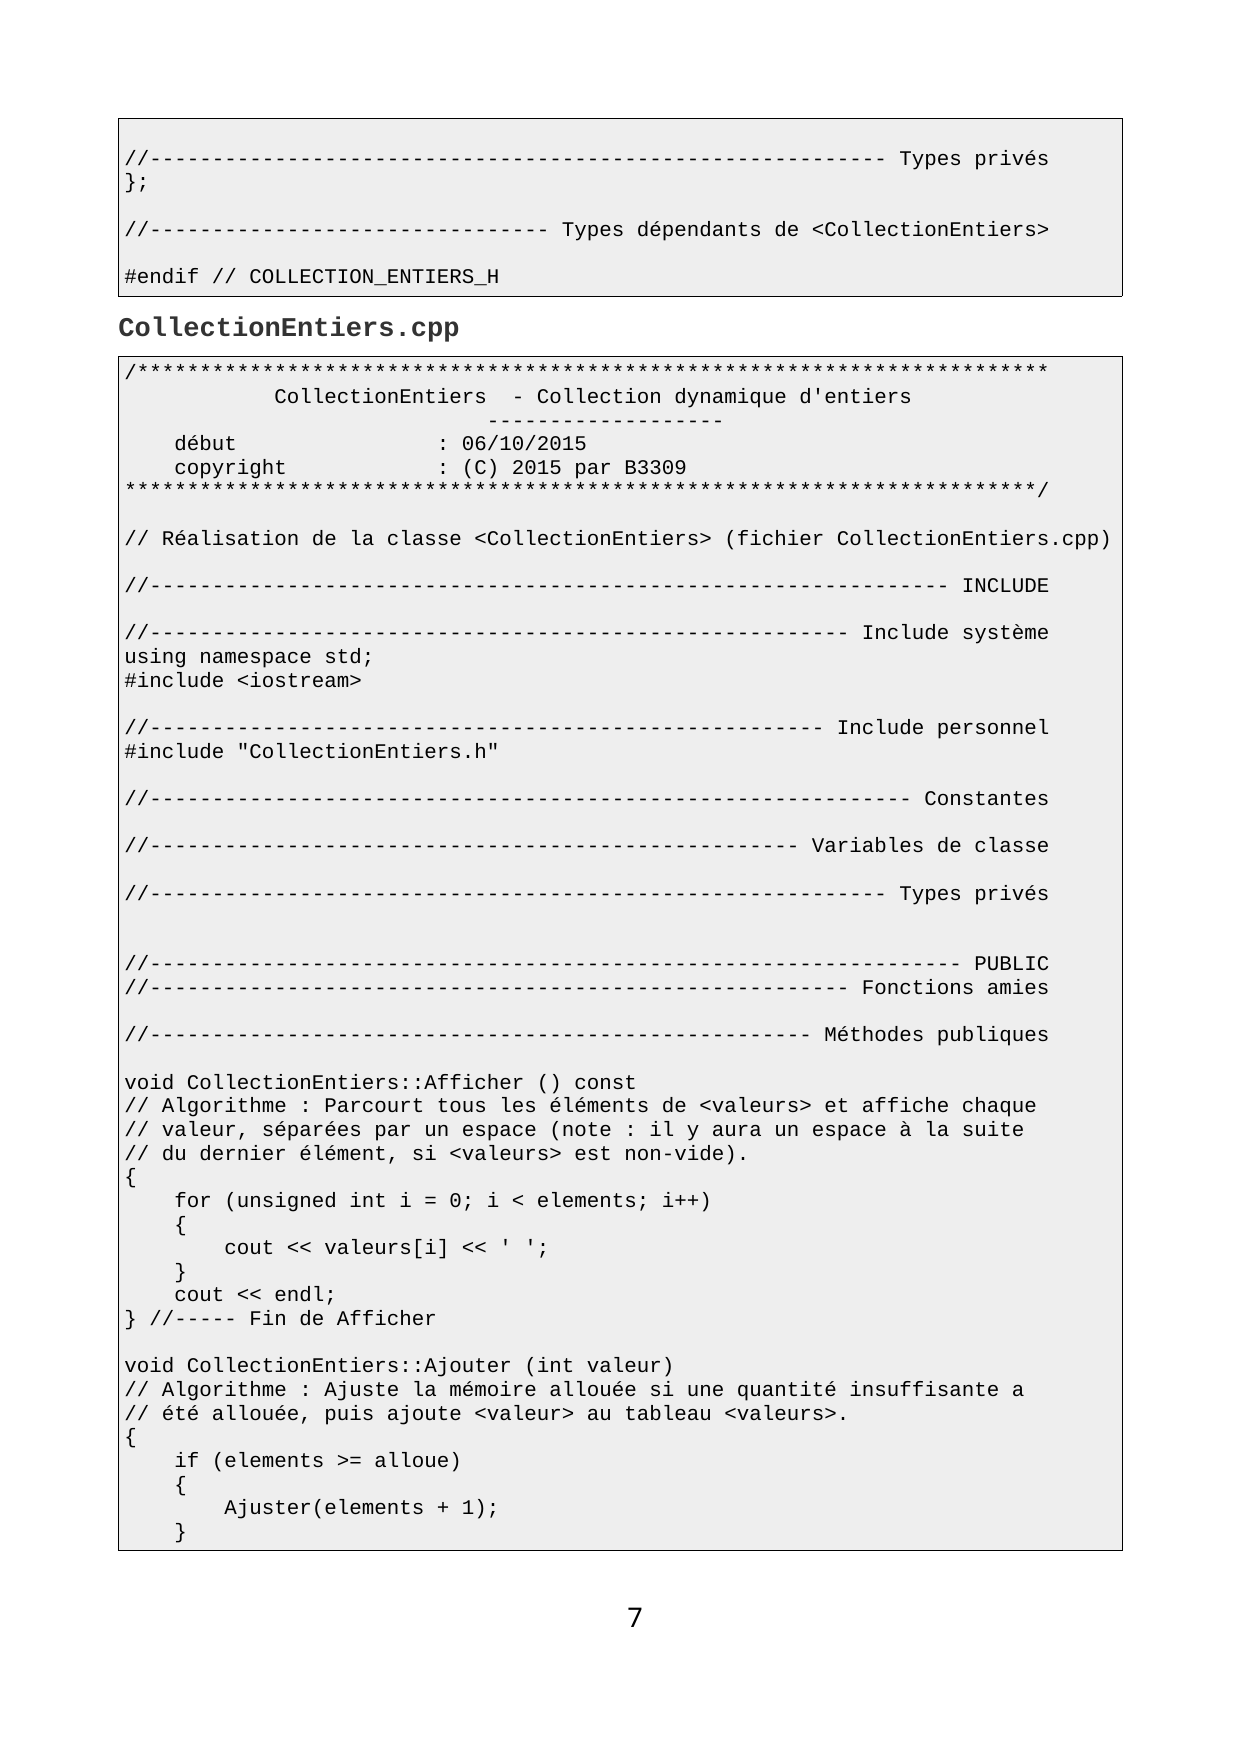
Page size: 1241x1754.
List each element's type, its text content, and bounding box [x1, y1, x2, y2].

text //----------------------------------------------------------- Types privés [119, 876, 1122, 900]
text }; [119, 165, 1122, 189]
text //-------------------------------- Types dépendants de <CollectionEntiers> [119, 213, 1122, 236]
text } //----- Fin de Afficher [119, 1302, 1122, 1326]
text void CollectionEntiers::Ajouter (int valeur) [119, 1349, 1122, 1373]
text // Algorithme : Ajuste la mémoire allouée si une quantité insuffisante a [119, 1373, 1122, 1397]
text // Réalisation de la classe <CollectionEntiers> (fichier CollectionEntiers.cpp) [119, 522, 1122, 545]
text { [119, 1420, 1122, 1444]
text #include "CollectionEntiers.h" [119, 734, 1122, 758]
text //------------------------------------------------------ Include personnel [119, 711, 1122, 734]
text // été allouée, puis ajoute <valeur> au tableau <valeurs>. [119, 1397, 1122, 1420]
text //------------------------------------------------------------- Constantes [119, 782, 1122, 806]
text //-------------------------------------------------------- Include système [119, 616, 1122, 640]
text { [119, 1468, 1122, 1491]
text { [119, 1160, 1122, 1184]
text //----------------------------------------------------------------- PUBLIC [119, 947, 1122, 971]
text //---------------------------------------------------------------- INCLUDE [119, 569, 1122, 593]
text copyright : (C) 2015 par B3309 [119, 451, 1122, 474]
text void CollectionEntiers::Afficher () const [119, 1066, 1122, 1089]
text using namespace std; [119, 640, 1122, 664]
text *************************************************************************/ [119, 474, 1122, 498]
text ------------------- [119, 403, 1122, 427]
text if (elements >= alloue) [119, 1444, 1122, 1468]
text #endif // COLLECTION_ENTIERS_H [119, 260, 1122, 296]
text { [119, 1207, 1122, 1231]
text //----------------------------------------------------- Méthodes publiques [119, 1018, 1122, 1042]
text Ajuster(elements + 1); [119, 1491, 1122, 1515]
text // Algorithme : Parcourt tous les éléments de <valeurs> et affiche chaque [119, 1089, 1122, 1113]
text cout << endl; [119, 1278, 1122, 1302]
text début : 06/10/2015 [119, 427, 1122, 451]
text } [119, 1255, 1122, 1278]
text for (unsigned int i = 0; i < elements; i++) [119, 1184, 1122, 1207]
text // valeur, séparées par un espace (note : il y aura un espace à la suite [119, 1113, 1122, 1137]
text // du dernier élément, si <valeurs> est non-vide). [119, 1137, 1122, 1160]
text } [119, 1515, 1122, 1550]
text CollectionEntiers - Collection dynamique d'entiers [119, 380, 1122, 403]
text //---------------------------------------------------- Variables de classe [119, 829, 1122, 853]
text #include <iostream> [119, 664, 1122, 687]
text /************************************************************************* [119, 357, 1122, 380]
text //----------------------------------------------------------- Types privés [119, 142, 1122, 165]
title CollectionEntiers.cpp [118, 313, 1122, 344]
text //-------------------------------------------------------- Fonctions amies [119, 971, 1122, 995]
text cout << valeurs[i] << ' '; [119, 1231, 1122, 1255]
